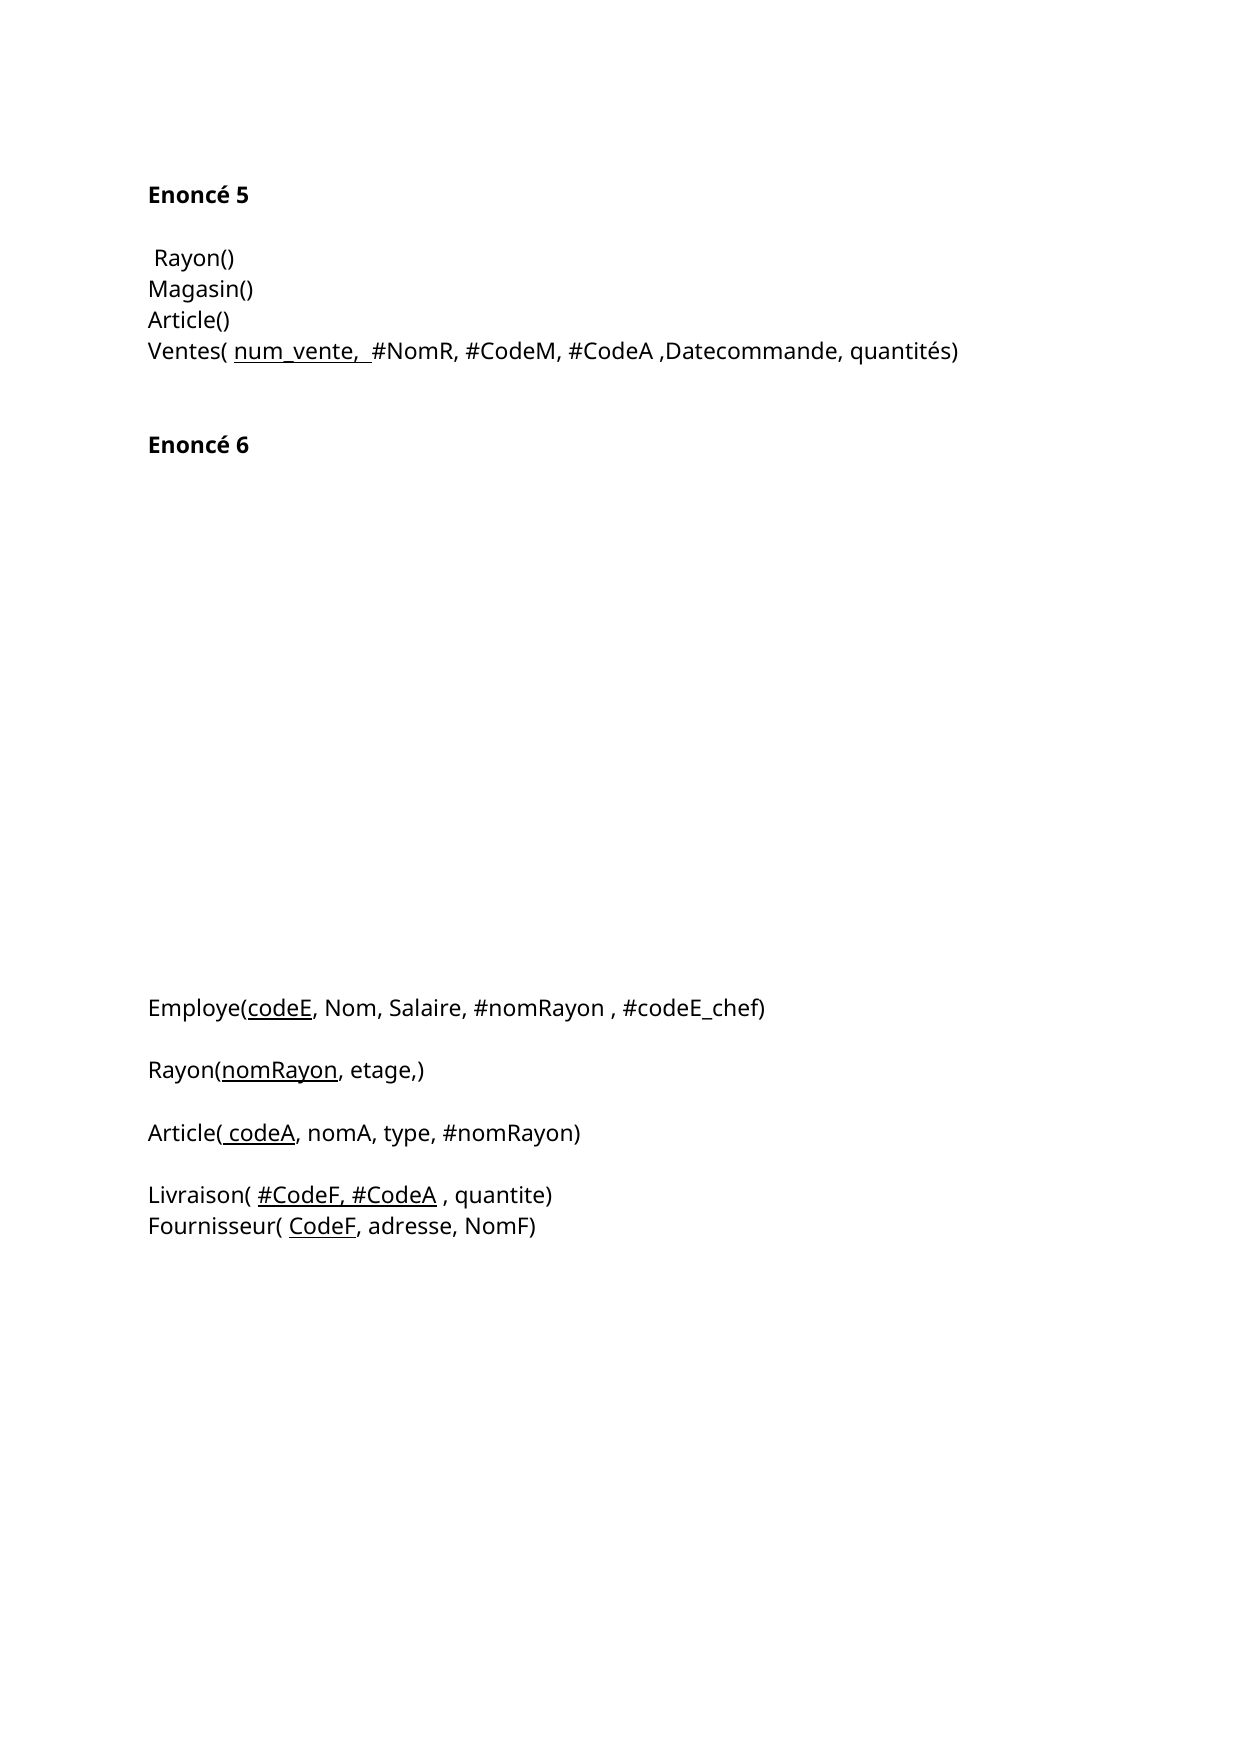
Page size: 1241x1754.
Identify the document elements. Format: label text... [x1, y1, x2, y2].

text Article() [148, 304, 1092, 335]
text Fournisseur( CodeF, adresse, NomF) [148, 1210, 1092, 1241]
text Rayon(nomRayon, etage,) [148, 1054, 1092, 1085]
subtitle Enoncé 5 [148, 179, 1092, 210]
text Rayon() [148, 241, 1092, 273]
subtitle Enoncé 6 [148, 429, 1092, 460]
text Livraison( #CodeF, #CodeA , quantite) [148, 1179, 1092, 1210]
text Ventes( num_vente, #NomR, #CodeM, #CodeA ,Datecommande, quantités) [148, 335, 1092, 366]
text Article( codeA, nomA, type, #nomRayon) [148, 1116, 1092, 1148]
text Employe(codeE, Nom, Salaire, #nomRayon , #codeE_chef) [148, 991, 1092, 1023]
text Magasin() [148, 273, 1092, 304]
